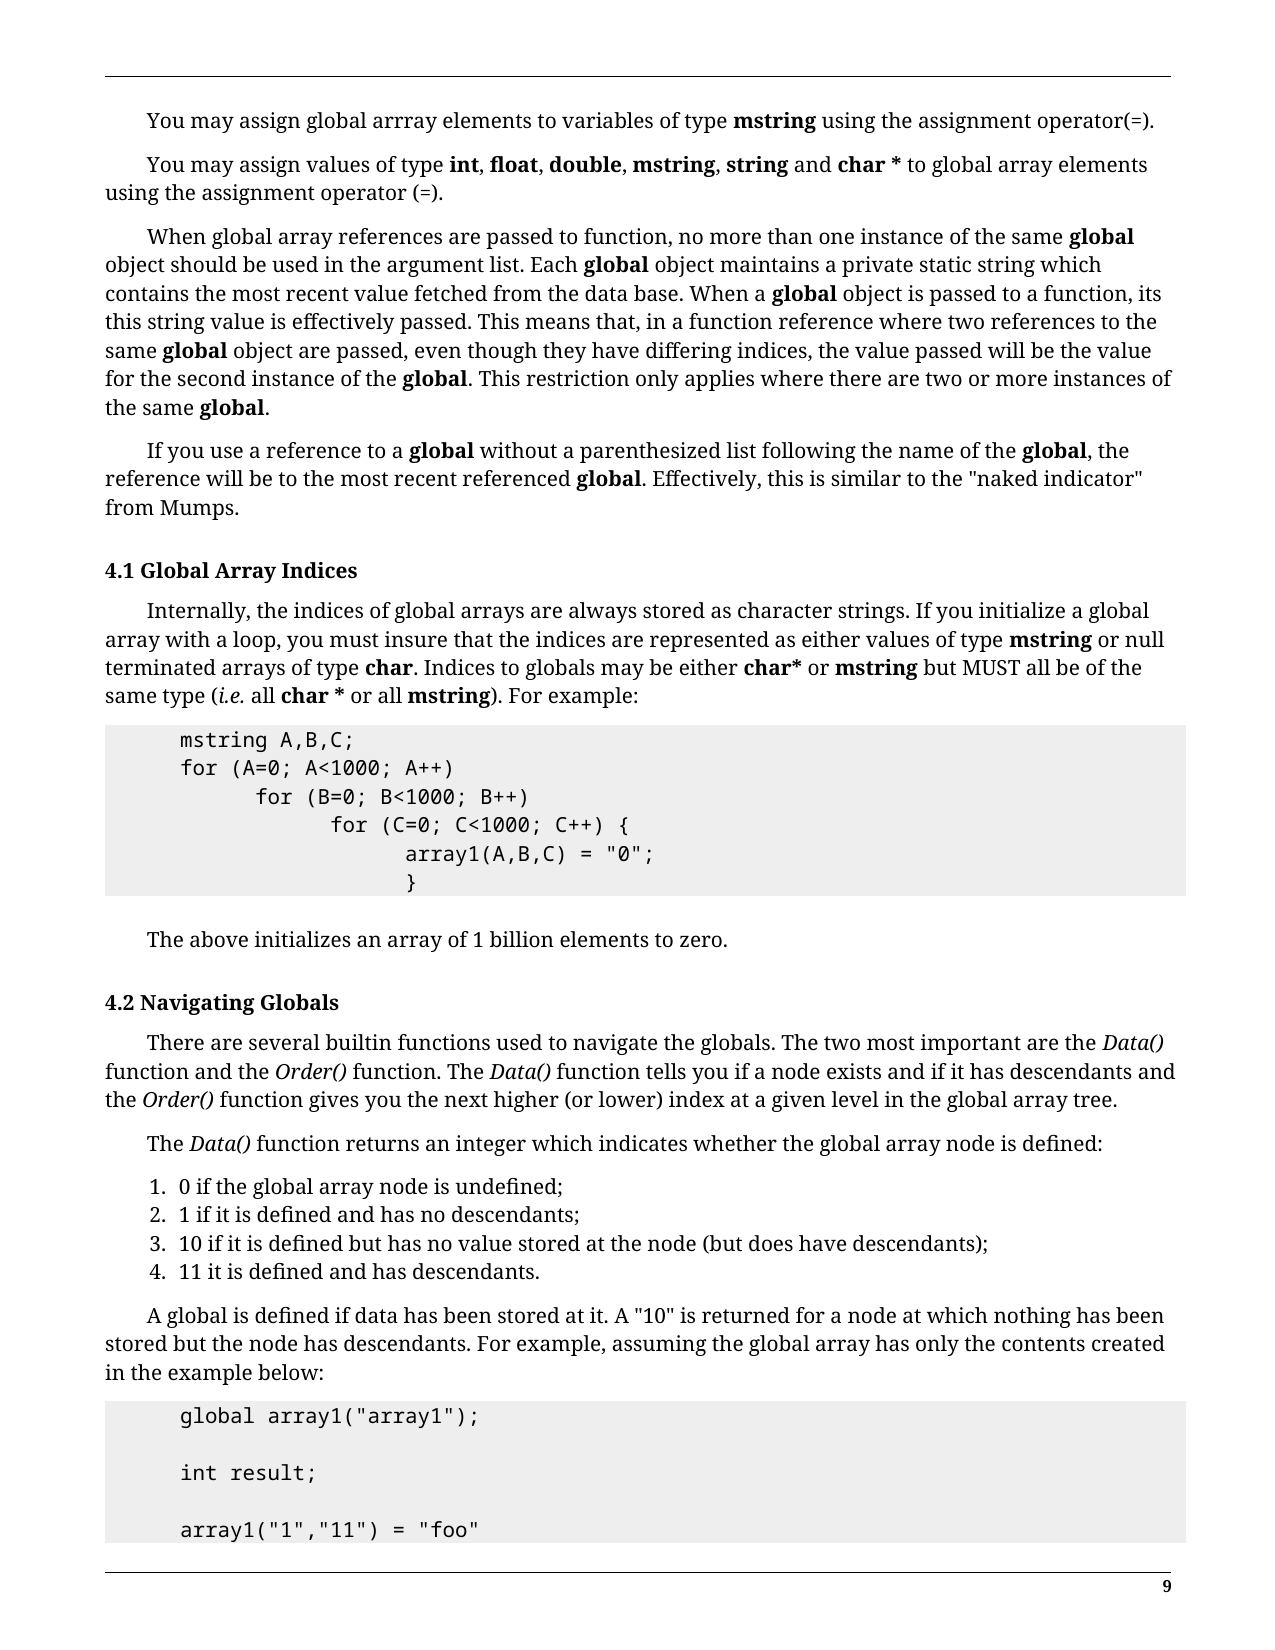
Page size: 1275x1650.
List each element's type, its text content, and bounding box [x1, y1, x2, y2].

text array1(A,B,C) = "0"; [105, 839, 1186, 867]
list 10 if it is defined but has no value stored at the node (but does have descendants); [149, 1229, 1186, 1257]
text mstring A,B,C; [105, 725, 1186, 753]
text global array1("array1"); [105, 1401, 1186, 1430]
subtitle Navigating Globals [105, 988, 1186, 1016]
text for (B=0; B<1000; B++) [105, 782, 1186, 810]
text When global array references are passed to function, no more than one instance of the same global object should be used in the argument list. Each global object maintains a private static string which contains the most recent value fetched from the data base. When a global object is passed to a function, its this string value is effectively passed. This means that, in a function reference where two references to the same global object are passed, even though they have differing indices, the value passed will be the value for the second instance of the global. This restriction only applies where there are two or more instances of the same global. [105, 222, 1186, 421]
text The Data() function returns an integer which indicates whether the global array node is defined: [105, 1129, 1186, 1157]
text } [105, 867, 1186, 896]
text Internally, the indices of global arrays are always stored as character strings. If you initialize a global array with a loop, you must insure that the indices are represented as either values of type mstring or null terminated arrays of type char. Indices to globals may be either char* or mstring but MUST all be of the same type (i.e. all char * or all mstring). For example: [105, 596, 1186, 710]
text There are several builtin functions used to navigate the globals. The two most important are the Data() function and the Order() function. The Data() function tells you if a node exists and if it has descendants and the Order() function gives you the next higher (or lower) index at a given level in the global array tree. [105, 1028, 1186, 1114]
text for (C=0; C<1000; C++) { [105, 810, 1186, 839]
text for (A=0; A<1000; A++) [105, 753, 1186, 782]
text If you use a reference to a global without a parenthesized list following the name of the global, the reference will be to the most recent referenced global. Effectively, this is similar to the "naked indicator" from Mumps. [105, 436, 1186, 521]
text array1("1","11") = "foo" [105, 1515, 1186, 1543]
text A global is defined if data has been stored at it. A "10" is returned for a node at which nothing has been stored but the node has descendants. For example, assuming the global array has only the contents created in the example below: [105, 1301, 1186, 1386]
text You may assign values of type int, float, double, mstring, string and char * to global array elements using the assignment operator (=). [105, 150, 1186, 207]
subtitle Global Array Indices [105, 556, 1186, 584]
list 1 if it is defined and has no descendants; [149, 1201, 1186, 1229]
text You may assign global arrray elements to variables of type mstring using the assignment operator(=). [105, 107, 1186, 135]
list 0 if the global array node is undefined; [149, 1172, 1186, 1201]
text int result; [105, 1458, 1186, 1487]
list 11 it is defined and has descendants. [149, 1257, 1186, 1286]
text The above initializes an array of 1 billion elements to zero. [105, 925, 1186, 953]
